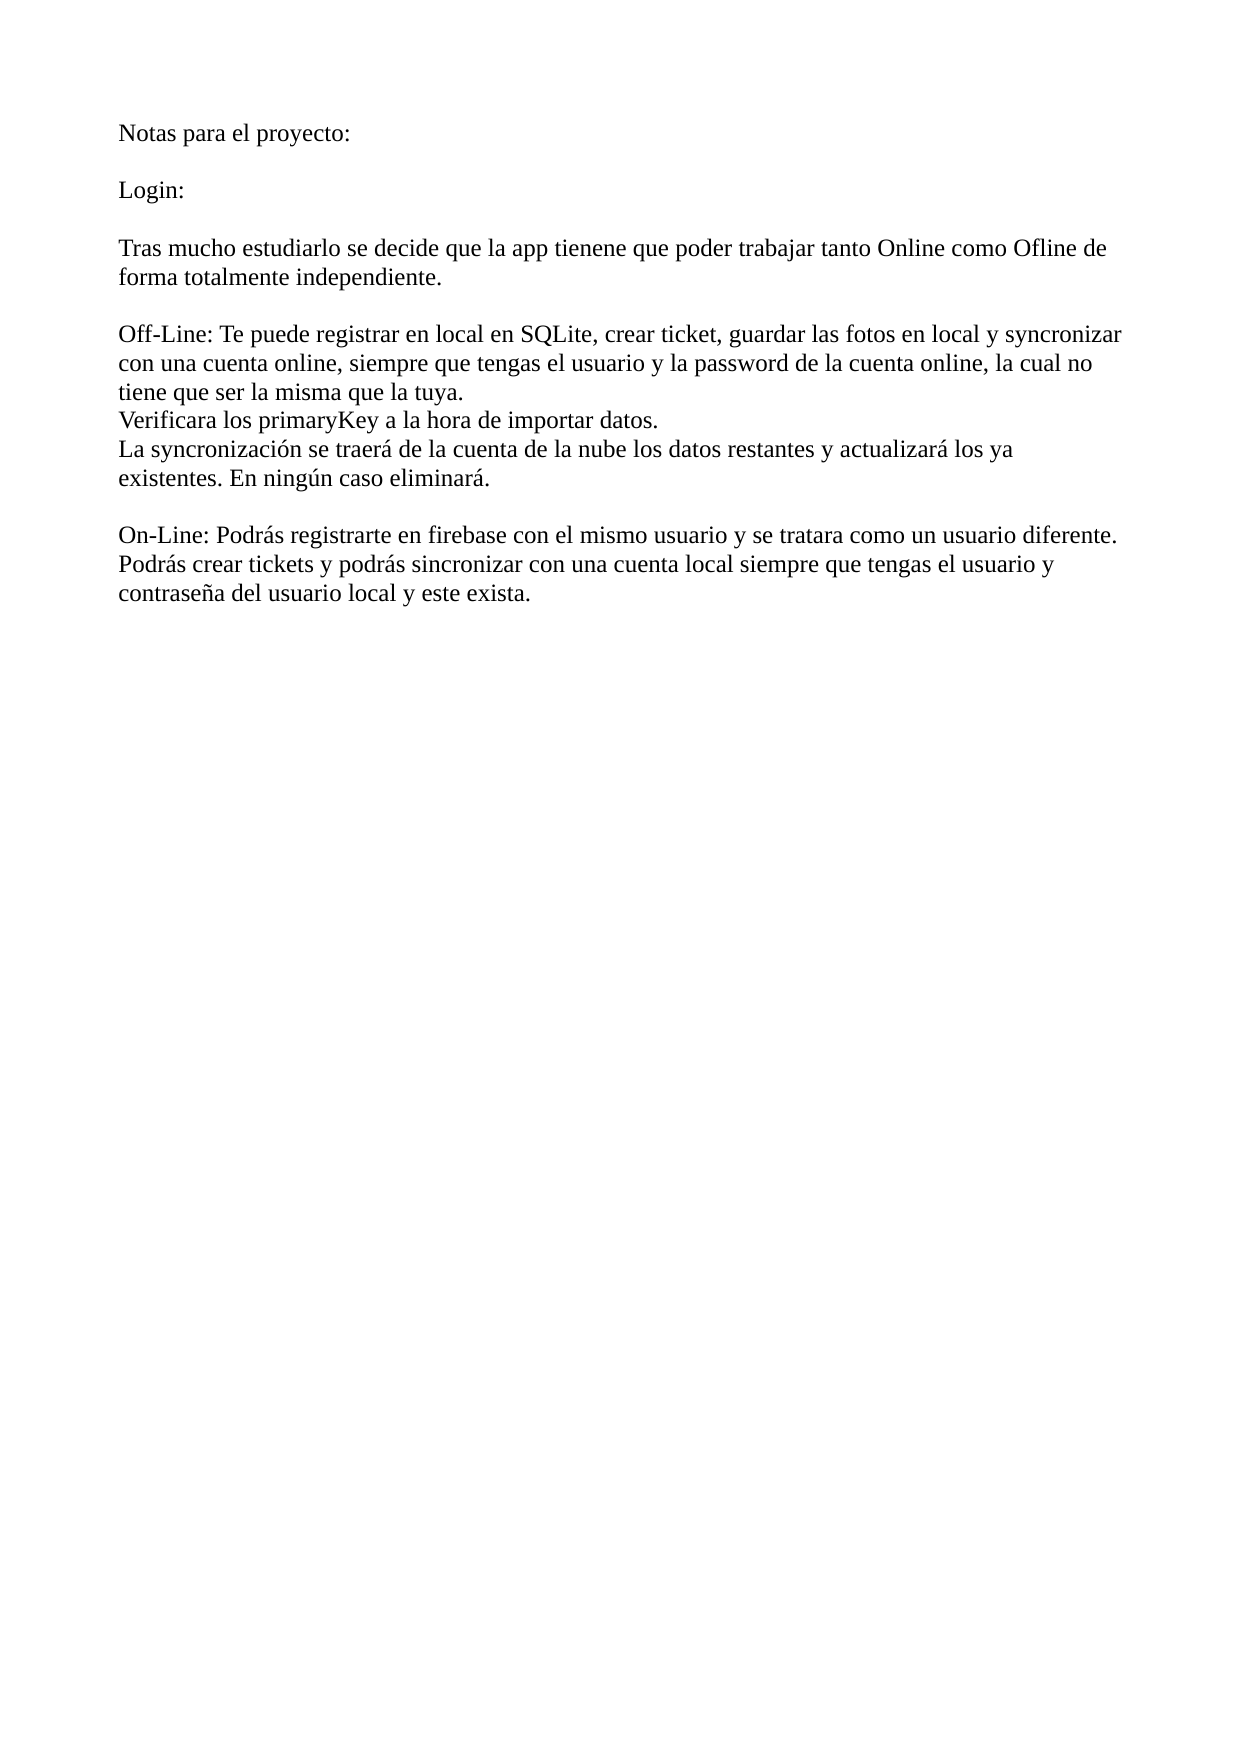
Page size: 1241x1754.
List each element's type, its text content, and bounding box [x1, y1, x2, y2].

text Login: [118, 176, 1122, 204]
text Tras mucho estudiarlo se decide que la app tienene que poder trabajar tanto Online como Ofline de forma totalmente independiente. [118, 233, 1122, 291]
text On-Line: Podrás registrarte en firebase con el mismo usuario y se tratara como un usuario diferente. [118, 521, 1122, 549]
text Podrás crear tickets y podrás sincronizar con una cuenta local siempre que tengas el usuario y contraseña del usuario local y este exista. [118, 549, 1122, 607]
text Off-Line: Te puede registrar en local en SQLite, crear ticket, guardar las fotos en local y syncronizar con una cuenta online, siempre que tengas el usuario y la password de la cuenta online, la cual no tiene que ser la misma que la tuya. [118, 319, 1122, 406]
text Verificara los primaryKey a la hora de importar datos. [118, 406, 1122, 434]
text Notas para el proyecto: [118, 118, 1122, 147]
text La syncronización se traerá de la cuenta de la nube los datos restantes y actualizará los ya existentes. En ningún caso eliminará. [118, 434, 1122, 492]
